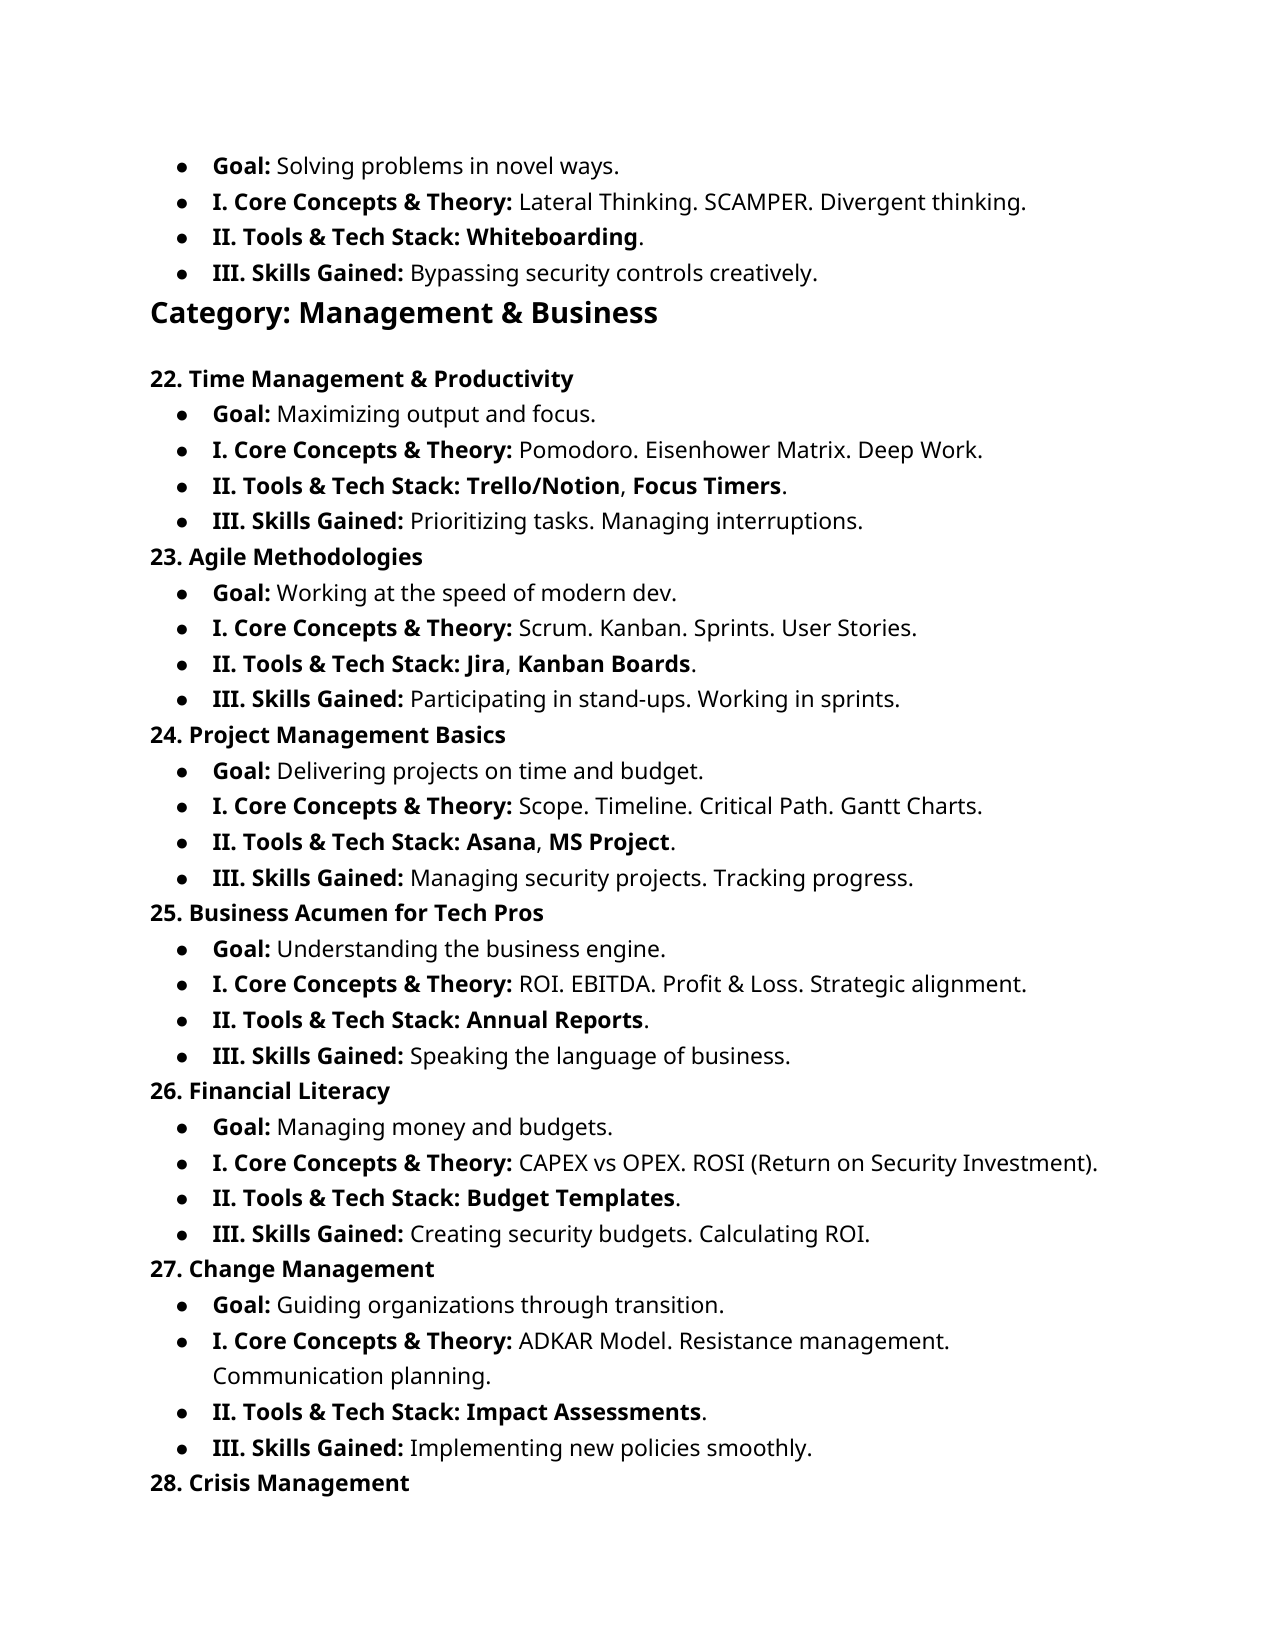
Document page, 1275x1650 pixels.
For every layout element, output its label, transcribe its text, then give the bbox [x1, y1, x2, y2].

text 27. Change Management [150, 1253, 1125, 1284]
list III. Skills Gained: Creating security budgets. Calculating ROI. [175, 1218, 1125, 1249]
subtitle Category: Management & Business [150, 292, 1125, 332]
list I. Core Concepts & Theory: ADKAR Model. Resistance management. Communication planning. [175, 1324, 1125, 1391]
list I. Core Concepts & Theory: CAPEX vs OPEX. ROSI (Return on Security Investment). [175, 1146, 1125, 1178]
list II. Tools & Tech Stack: Whiteboarding. [175, 221, 1125, 252]
list III. Skills Gained: Bypassing security controls creatively. [175, 257, 1125, 288]
list I. Core Concepts & Theory: Scrum. Kanban. Sprints. User Stories. [175, 612, 1125, 643]
list III. Skills Gained: Implementing new policies smoothly. [175, 1431, 1125, 1463]
list Goal: Working at the speed of modern dev. [175, 576, 1125, 608]
text 28. Crisis Management [150, 1467, 1125, 1498]
list III. Skills Gained: Speaking the language of business. [175, 1039, 1125, 1071]
list Goal: Understanding the business engine. [175, 933, 1125, 964]
list II. Tools & Tech Stack: Asana, MS Project. [175, 826, 1125, 857]
list I. Core Concepts & Theory: Lateral Thinking. SCAMPER. Divergent thinking. [175, 186, 1125, 217]
list Goal: Delivering projects on time and budget. [175, 754, 1125, 786]
list II. Tools & Tech Stack: Trello/Notion, Focus Timers. [175, 469, 1125, 501]
text 24. Project Management Basics [150, 719, 1125, 750]
text 22. Time Management & Productivity [150, 363, 1125, 394]
list II. Tools & Tech Stack: Annual Reports. [175, 1004, 1125, 1035]
text 23. Agile Methodologies [150, 541, 1125, 572]
list III. Skills Gained: Participating in stand-ups. Working in sprints. [175, 683, 1125, 714]
list II. Tools & Tech Stack: Budget Templates. [175, 1182, 1125, 1213]
list Goal: Maximizing output and focus. [175, 398, 1125, 429]
list I. Core Concepts & Theory: Pomodoro. Eisenhower Matrix. Deep Work. [175, 434, 1125, 465]
text 25. Business Acumen for Tech Pros [150, 897, 1125, 928]
list III. Skills Gained: Prioritizing tasks. Managing interruptions. [175, 505, 1125, 536]
list Goal: Solving problems in novel ways. [175, 150, 1125, 181]
list Goal: Guiding organizations through transition. [175, 1289, 1125, 1320]
text 26. Financial Literacy [150, 1075, 1125, 1106]
list I. Core Concepts & Theory: Scope. Timeline. Critical Path. Gantt Charts. [175, 790, 1125, 821]
list I. Core Concepts & Theory: ROI. EBITDA. Profit & Loss. Strategic alignment. [175, 968, 1125, 999]
list II. Tools & Tech Stack: Jira, Kanban Boards. [175, 648, 1125, 679]
list Goal: Managing money and budgets. [175, 1111, 1125, 1142]
list II. Tools & Tech Stack: Impact Assessments. [175, 1396, 1125, 1427]
list III. Skills Gained: Managing security projects. Tracking progress. [175, 861, 1125, 893]
